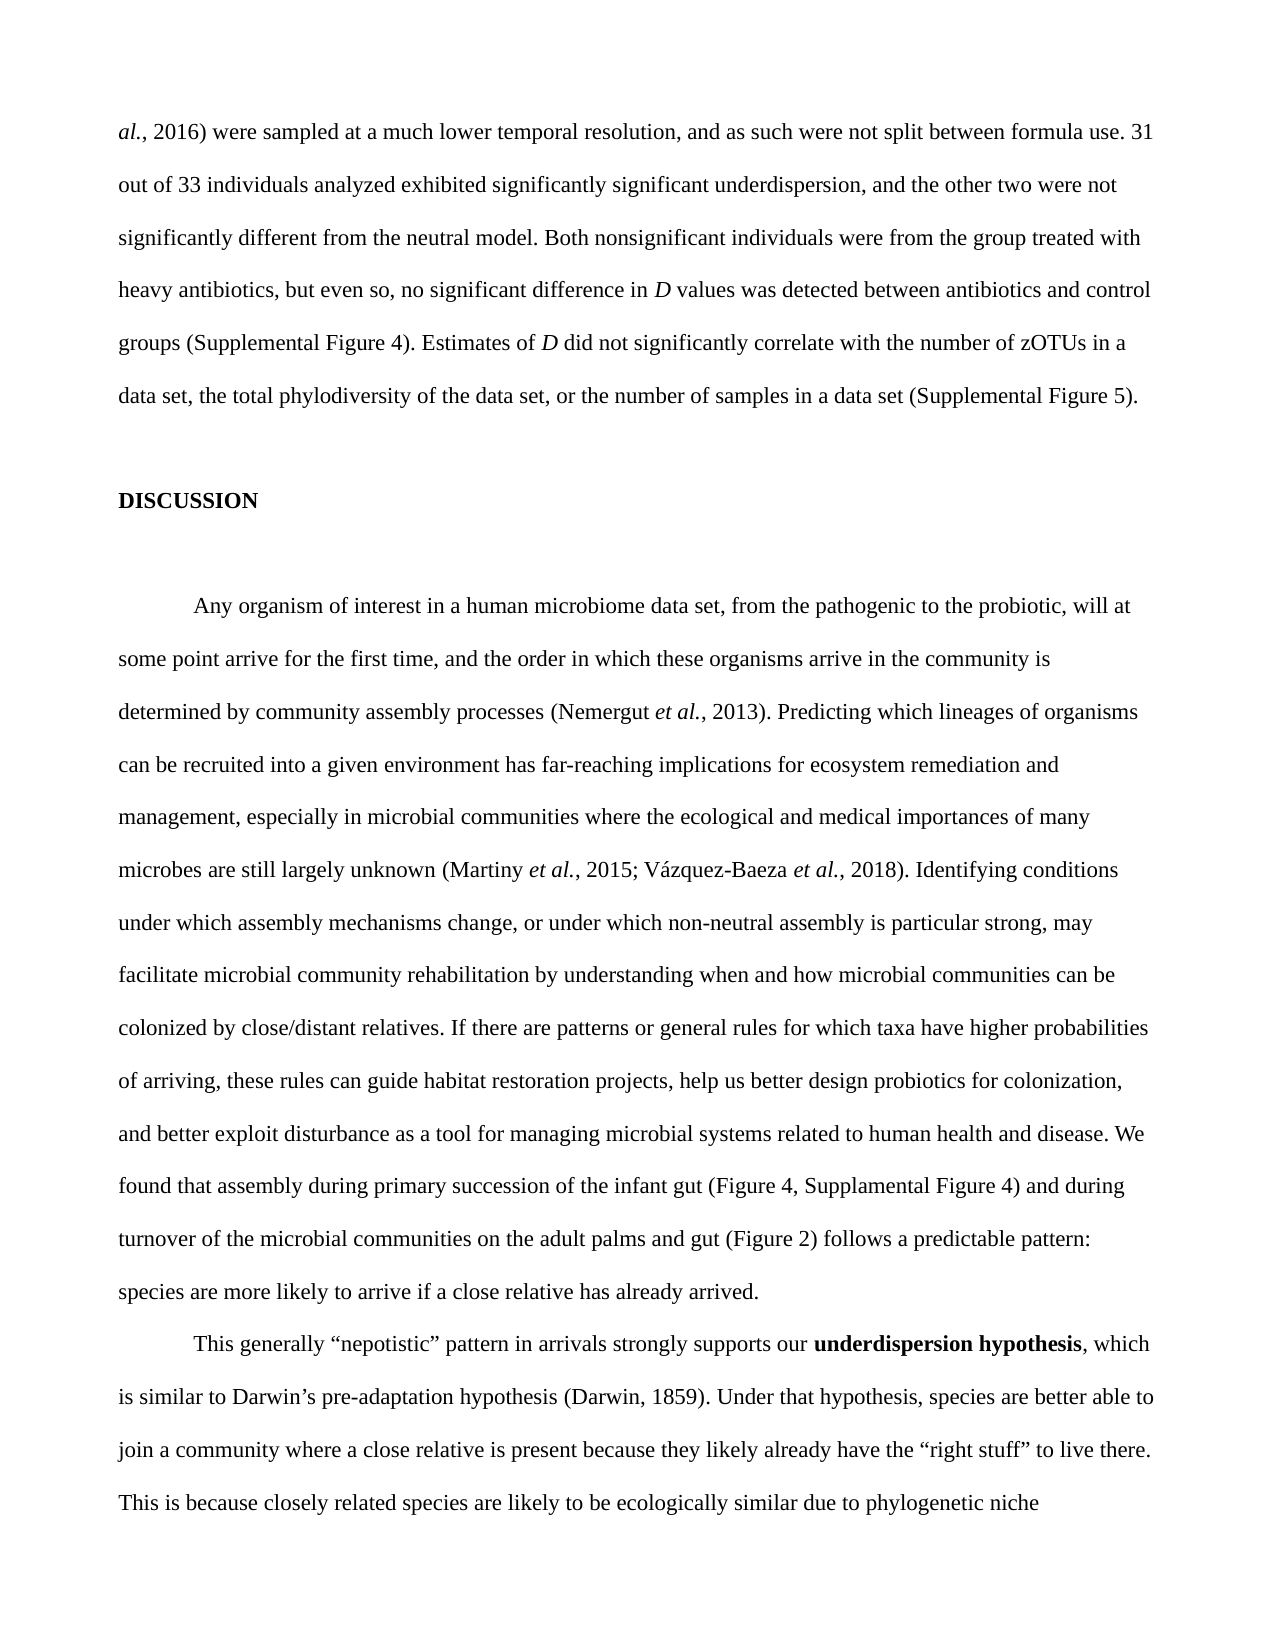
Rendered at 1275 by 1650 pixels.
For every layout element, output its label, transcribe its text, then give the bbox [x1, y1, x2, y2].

subtitle DISCUSSION [118, 487, 1157, 513]
text Any organism of interest in a human microbiome data set, from the pathogenic to the probiotic, will at some point arrive for the first time, and the order in which these organisms arrive in the community is determined by community assembly processes (Nemergut et al., 2013)⁠. Predicting which lineages of organisms can be recruited into a given environment has far-reaching implications for ecosystem remediation and management, especially in microbial communities where the ecological and medical importances of many microbes are still largely unknown (Martiny et al., 2015; Vázquez-Baeza et al., 2018)⁠. Identifying conditions under which assembly mechanisms change, or under which non-neutral assembly is particular strong, may facilitate microbial community rehabilitation by understanding when and how microbial communities can be colonized by close/distant relatives. If there are patterns or general rules for which taxa have higher probabilities of arriving, these rules can guide habitat restoration projects, help us better design probiotics for colonization, and better exploit disturbance as a tool for managing microbial systems related to human health and disease. We found that assembly during primary succession of the infant gut (Figure 4, Supplamental Figure 4) and during turnover of the microbial communities on the adult palms and gut (Figure 2) follows a predictable pattern: species are more likely to arrive if a close relative has already arrived. [118, 592, 1157, 1304]
text al., 2016)⁠ were sampled at a much lower temporal resolution, and as such were not split between formula use. 31 out of 33 individuals analyzed exhibited significantly significant underdispersion, and the other two were not significantly different from the neutral model. Both nonsignificant individuals were from the group treated with heavy antibiotics, but even so, no significant difference in D values was detected between antibiotics and control groups (Supplemental Figure 4). Estimates of D did not significantly correlate with the number of zOTUs in a data set, the total phylodiversity of the data set, or the number of samples in a data set (Supplemental Figure 5). [118, 118, 1157, 408]
text This generally “nepotistic” pattern in arrivals strongly supports our underdispersion hypothesis, which is similar to Darwin’s pre-adaptation hypothesis (Darwin, 1859)⁠. Under that hypothesis, species are better able to join a community where a close relative is present because they likely already have the “right stuff” to live there. This is because closely related species are likely to be ecologically similar due to phylogenetic niche [118, 1330, 1157, 1515]
